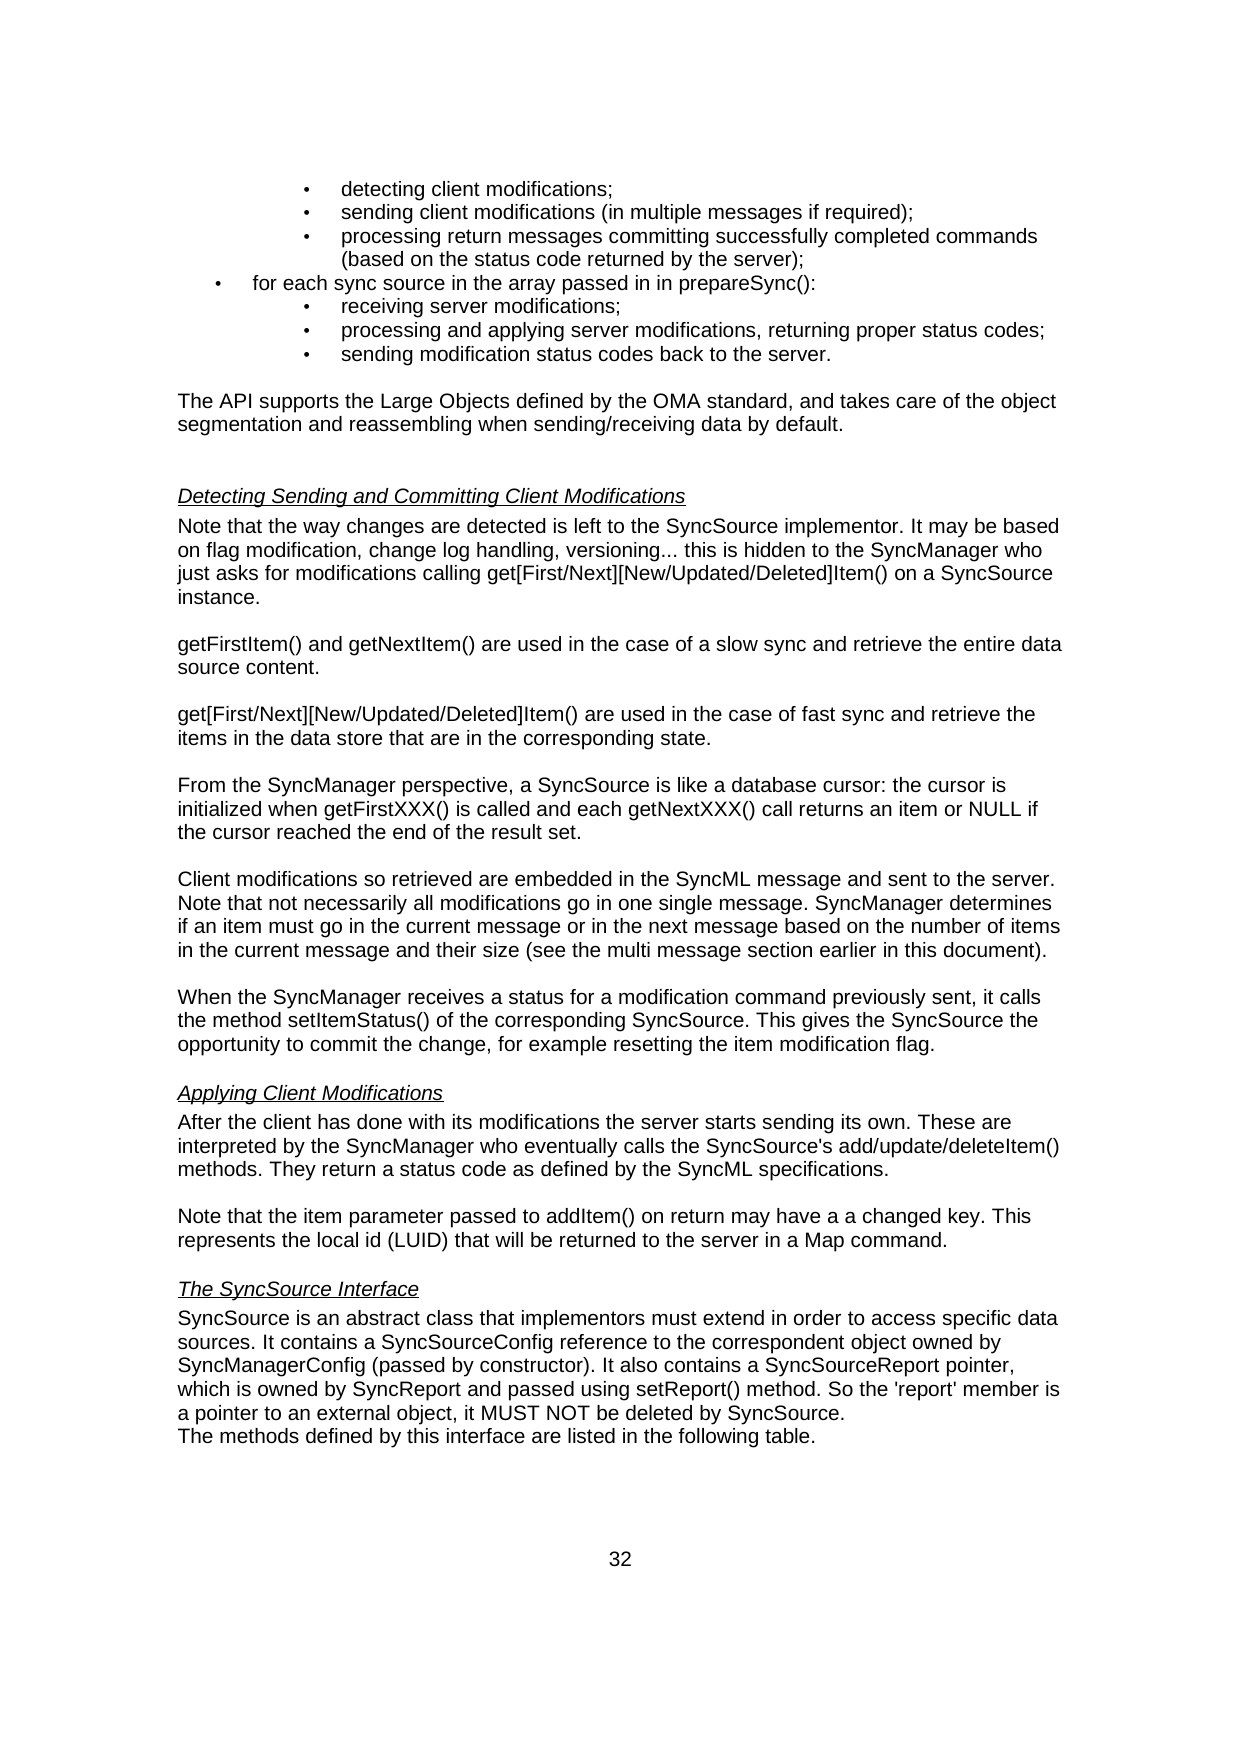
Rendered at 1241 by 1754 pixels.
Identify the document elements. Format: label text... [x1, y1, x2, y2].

list processing and applying server modifications, returning proper status codes; [303, 318, 1063, 342]
list for each sync source in the array passed in in prepareSync(): [215, 271, 1063, 295]
list detecting client modifications; [303, 177, 1063, 201]
text After the client has done with its modifications the server starts sending its own. These are interpreted by the SyncManager who eventually calls the SyncSource's add/update/deleteItem() methods. They return a status code as defined by the SyncML specifications. [177, 1111, 1063, 1181]
text The API supports the Large Objects defined by the OMA standard, and takes care of the object segmentation and reassembling when sending/receiving data by default. [177, 389, 1063, 436]
text get[First/Next][New/Updated/Deleted]Item() are used in the case of fast sync and retrieve the items in the data store that are in the corresponding state. [177, 703, 1063, 750]
text When the SyncManager receives a status for a modification command previously sent, it calls the method setItemStatus() of the corresponding SyncSource. This gives the SyncSource the opportunity to commit the change, for example resetting the item modification flag. [177, 985, 1063, 1056]
text Client modifications so retrieved are embedded in the SyncML message and sent to the server. Note that not necessarily all modifications go in one single message. SyncManager determines if an item must go in the current message or in the next message based on the number of items in the current message and their size (see the multi message section earlier in this document). [177, 868, 1063, 962]
list processing return messages committing successfully completed commands (based on the status code returned by the server); [303, 224, 1063, 271]
text Note that the item parameter passed to addItem() on return may have a a changed key. This represents the local id (LUID) that will be returned to the server in a Map command. [177, 1205, 1063, 1252]
text SyncSource is an abstract class that implementors must extend in order to access specific data sources. It contains a SyncSourceConfig reference to the correspondent object owned by SyncManagerConfig (passed by constructor). It also contains a SyncSourceReport pointer, which is owned by SyncReport and passed using setReport() method. So the 'report' member is a pointer to an external object, it MUST NOT be deleted by SyncSource. [177, 1307, 1063, 1424]
list sending modification status codes back to the server. [303, 342, 1063, 366]
subtitle Detecting Sending and Committing Client Modifications [177, 485, 1063, 508]
text The methods defined by this interface are listed in the following table. [177, 1424, 1063, 1448]
text Note that the way changes are detected is left to the SyncSource implementor. It may be based on flag modification, change log handling, versioning... this is hidden to the SyncManager who just asks for modifications calling get[First/Next][New/Updated/Deleted]Item() on a SyncSource instance. [177, 514, 1063, 609]
list sending client modifications (in multiple messages if required); [303, 201, 1063, 224]
subtitle Applying Client Modifications [177, 1081, 1063, 1104]
list receiving server modifications; [303, 295, 1063, 318]
subtitle The SyncSource Interface [177, 1277, 1063, 1301]
text From the SyncManager perspective, a SyncSource is like a database cursor: the cursor is initialized when getFirstXXX() is called and each getNextXXX() call returns an item or NULL if the cursor reached the end of the result set. [177, 773, 1063, 844]
text getFirstItem() and getNextItem() are used in the case of a slow sync and retrieve the entire data source content. [177, 632, 1063, 679]
